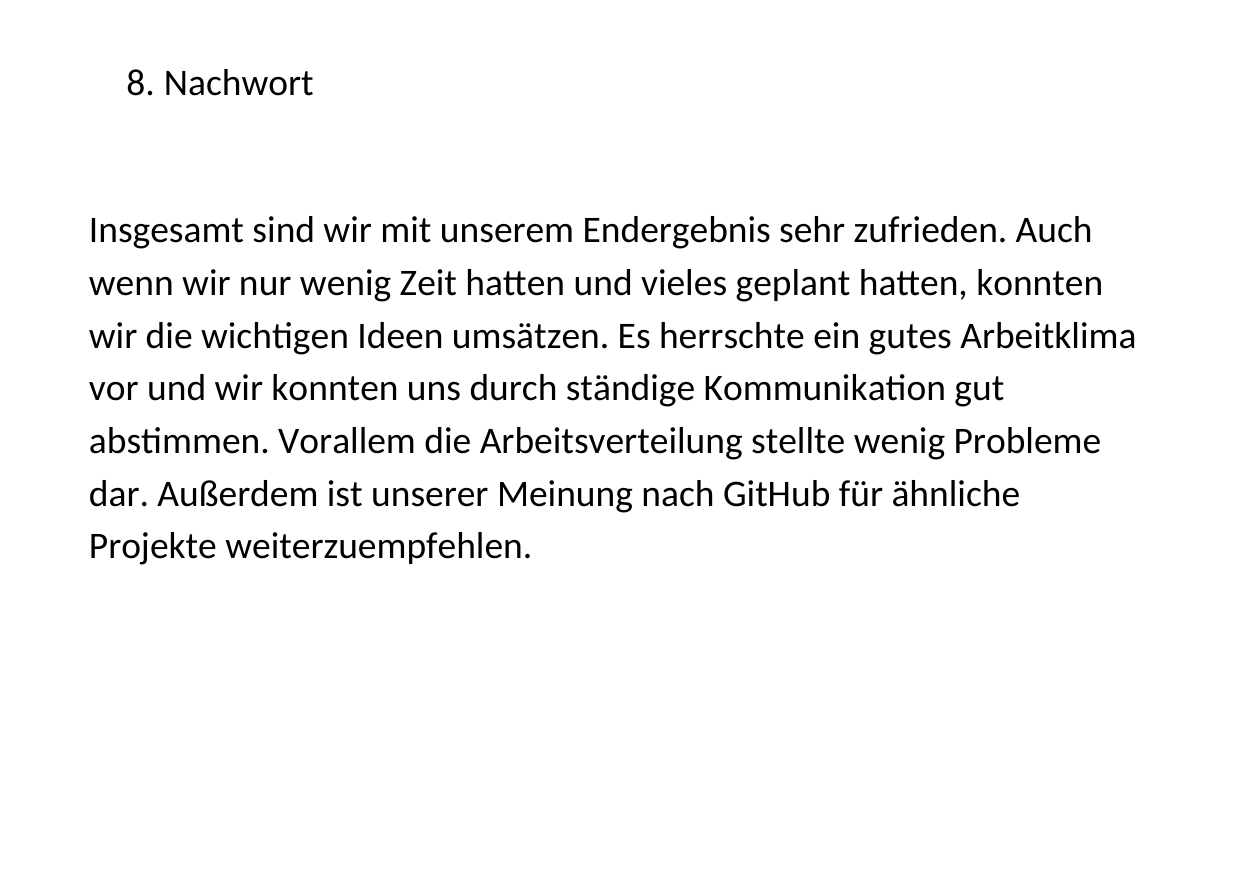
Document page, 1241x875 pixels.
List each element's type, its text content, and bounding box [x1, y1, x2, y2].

list Nachwort [126, 59, 1152, 105]
text Insgesamt sind wir mit unserem Endergebnis sehr zufrieden. Auch wenn wir nur wenig Zeit hatten und vieles geplant hatten, konnten wir die wichtigen Ideen umsätzen. Es herrschte ein gutes Arbeitklima vor und wir konnten uns durch ständige Kommunikation gut abstimmen. Vorallem die Arbeitsverteilung stellte wenig Probleme dar. Außerdem ist unserer Meinung nach GitHub für ähnliche Projekte weiterzuempfehlen. [89, 206, 1152, 568]
